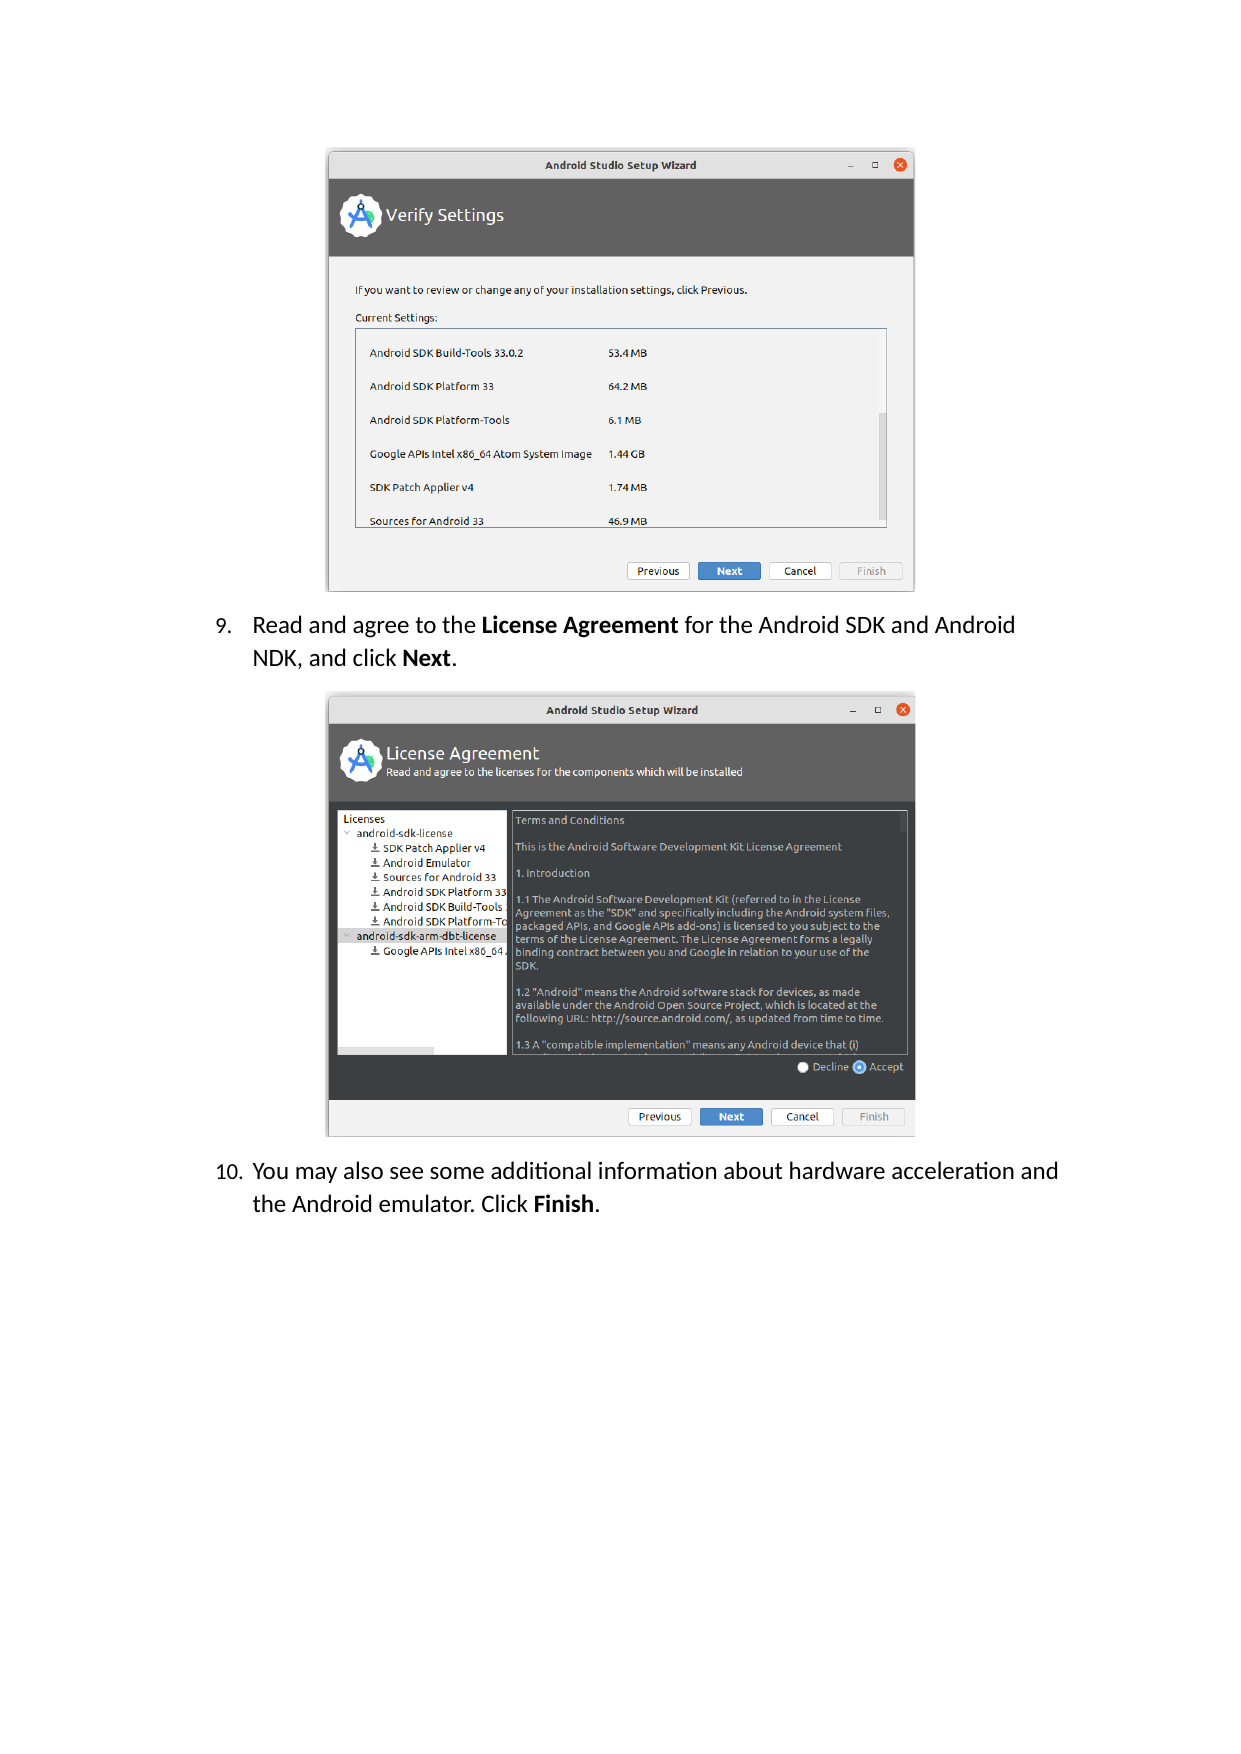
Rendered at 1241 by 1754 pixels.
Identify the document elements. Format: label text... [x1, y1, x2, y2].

list You may also see some additional information about hardware acceleration and the Android emulator. Click Finish. [215, 1155, 1063, 1218]
list Read and agree to the License Agreement for the Android SDK and Android NDK, and click Next. [215, 610, 1063, 673]
